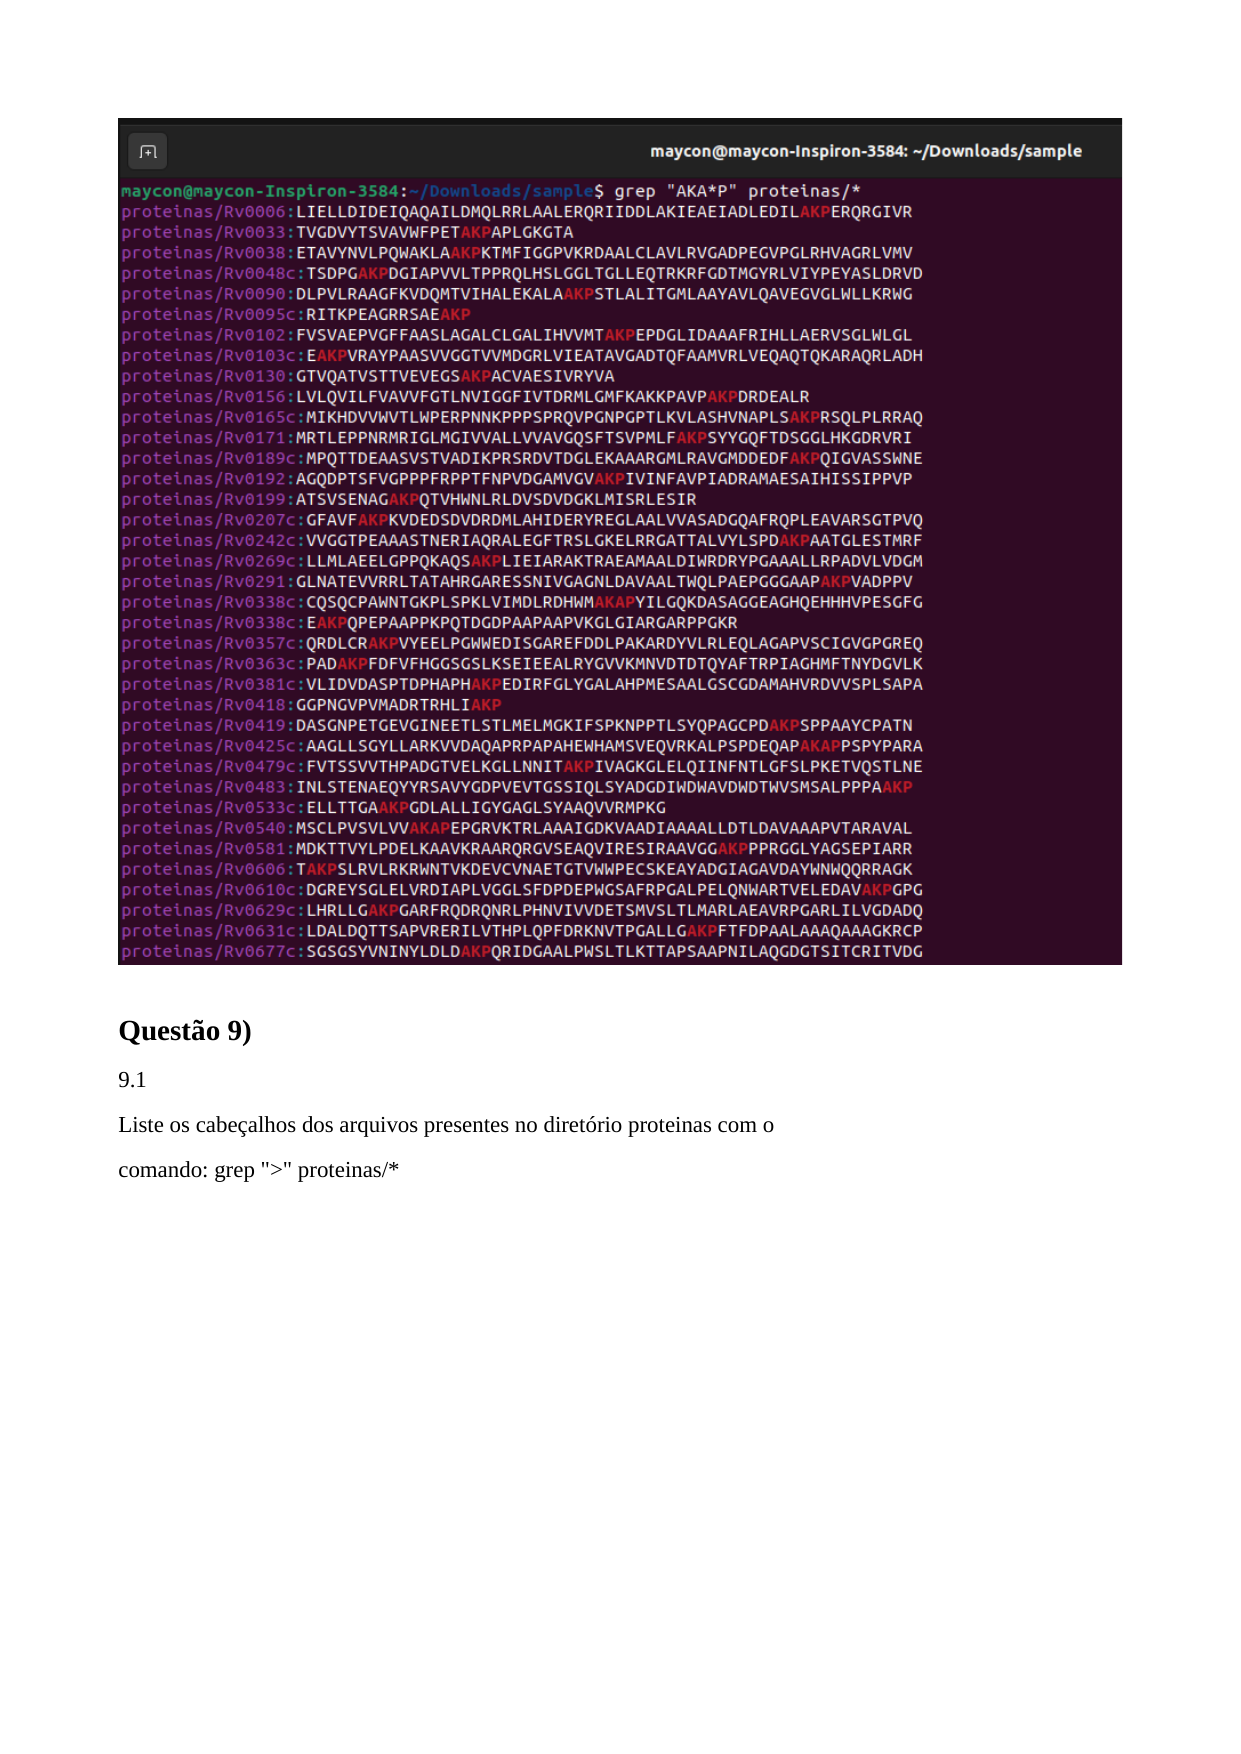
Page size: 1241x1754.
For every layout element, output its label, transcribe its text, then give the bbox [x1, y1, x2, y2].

text Questão 9) [118, 1013, 1122, 1047]
picture [118, 118, 1123, 965]
text comando: grep ">" proteinas/* [118, 1156, 1122, 1182]
text 9.1 [118, 1066, 1122, 1093]
text Liste os cabeçalhos dos arquivos presentes no diretório proteinas com o [118, 1111, 1122, 1137]
